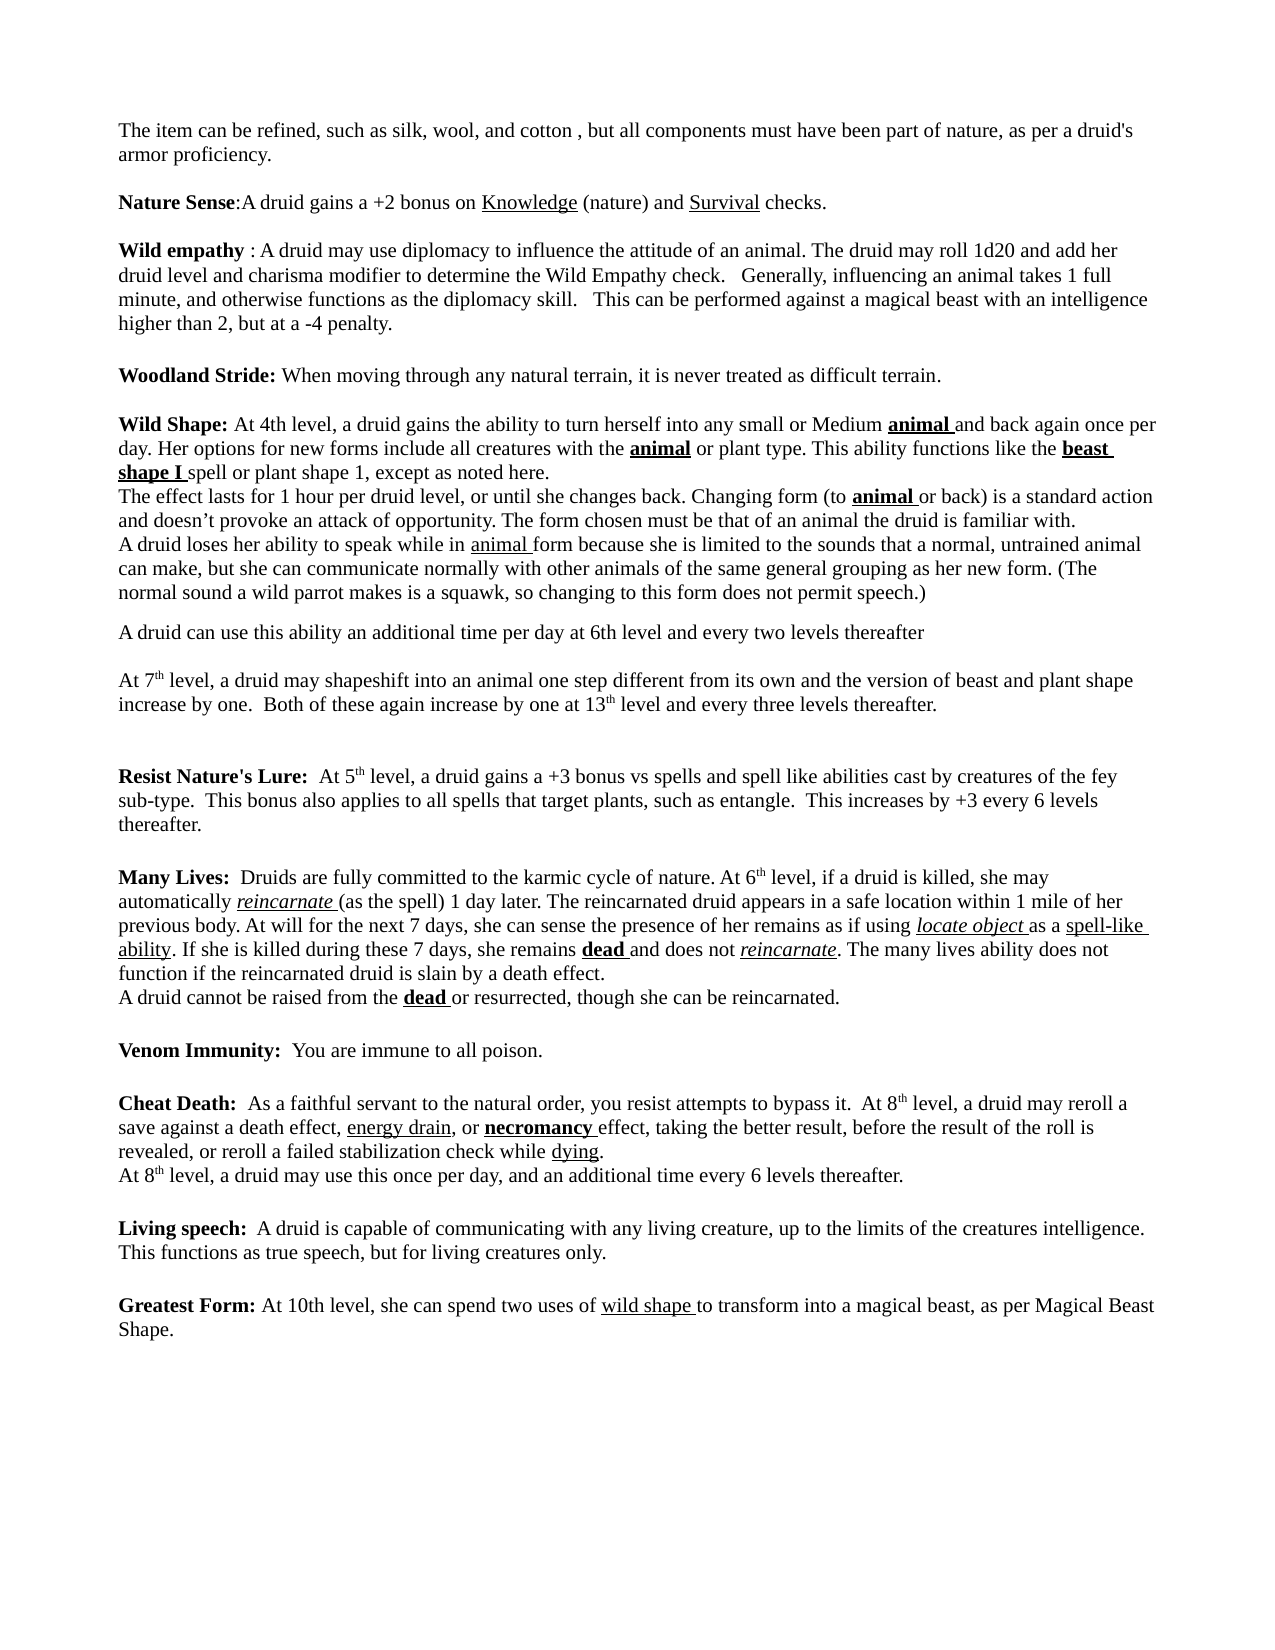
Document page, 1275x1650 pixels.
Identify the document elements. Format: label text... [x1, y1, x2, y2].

text The item can be refined, such as silk, wool, and cotton , but all components must have been part of nature, as per a druid's armor proficiency. [118, 118, 1157, 166]
text Living speech: A druid is capable of communicating with any living creature, up to the limits of the creatures intelligence. This functions as true speech, but for living creatures only. [118, 1216, 1157, 1264]
text Resist Nature's Lure: At 5th level, a druid gains a +3 bonus vs spells and spell like abilities cast by creatures of the fey sub-type. This bonus also applies to all spells that target plants, such as entangle. This increases by +3 every 6 levels thereafter. [118, 764, 1157, 865]
text Greatest Form: At 10th level, she can spend two uses of wild shape to transform into a magical beast, as per Magical Beast Shape. [118, 1293, 1157, 1341]
text A druid loses her ability to speak while in animal form because she is limited to the sounds that a normal, untrained animal can make, but she can communicate normally with other animals of the same general grouping as her new form. (The normal sound a wild parrot makes is a squawk, so changing to this form does not permit speech.) [118, 532, 1157, 604]
text A druid can use this ability an additional time per day at 6th level and every two levels thereafter [118, 620, 1157, 644]
text Venom Immunity: You are immune to all poison. [118, 1038, 1157, 1062]
text Nature Sense:A druid gains a +2 bonus on Knowledge (nature) and Survival checks. [118, 166, 1157, 214]
text At 7th level, a druid may shapeshift into an animal one step different from its own and the version of beast and plant shape increase by one. Both of these again increase by one at 13th level and every three levels thereafter. [118, 668, 1157, 716]
text Many Lives: Druids are fully committed to the karmic cycle of nature. At 6th level, if a druid is killed, she may automatically reincarnate (as the spell) 1 day later. The reincarnated druid appears in a safe location within 1 mile of her previous body. At will for the next 7 days, she can sense the presence of her remains as if using locate object as a spell-like ability. If she is killed during these 7 days, she remains dead and does not reincarnate. The many lives ability does not function if the reincarnated druid is slain by a death effect. [118, 865, 1157, 985]
text Woodland Stride: When moving through any natural terrain, it is never treated as difficult terrain. [118, 363, 1157, 387]
text Cheat Death: As a faithful servant to the natural order, you resist attempts to bypass it. At 8th level, a druid may reroll a save against a death effect, energy drain, or necromancy effect, taking the better result, before the result of the roll is revealed, or reroll a failed stabilization check while dying. At 8th level, a druid may use this once per day, and an additional time every 6 levels thereafter. [118, 1091, 1157, 1187]
text A druid cannot be raised from the dead or resurrected, though she can be reincarnated. [118, 985, 1157, 1009]
text Wild empathy : A druid may use diplomacy to influence the attitude of an animal. The druid may roll 1d20 and add her druid level and charisma modifier to determine the Wild Empathy check. Generally, influencing an animal takes 1 full minute, and otherwise functions as the diplomacy skill. This can be performed against a magical beast with an intelligence higher than 2, but at a -4 penalty. [118, 238, 1157, 363]
text Wild Shape: At 4th level, a druid gains the ability to turn herself into any small or Medium animal and back again once per day. Her options for new forms include all creatures with the animal or plant type. This ability functions like the beast shape I spell or plant shape 1, except as noted here. The effect lasts for 1 hour per druid level, or until she changes back. Changing form (to animal or back) is a standard action and doesn’t provoke an attack of opportunity. The form chosen must be that of an animal the druid is familiar with. [118, 412, 1157, 532]
